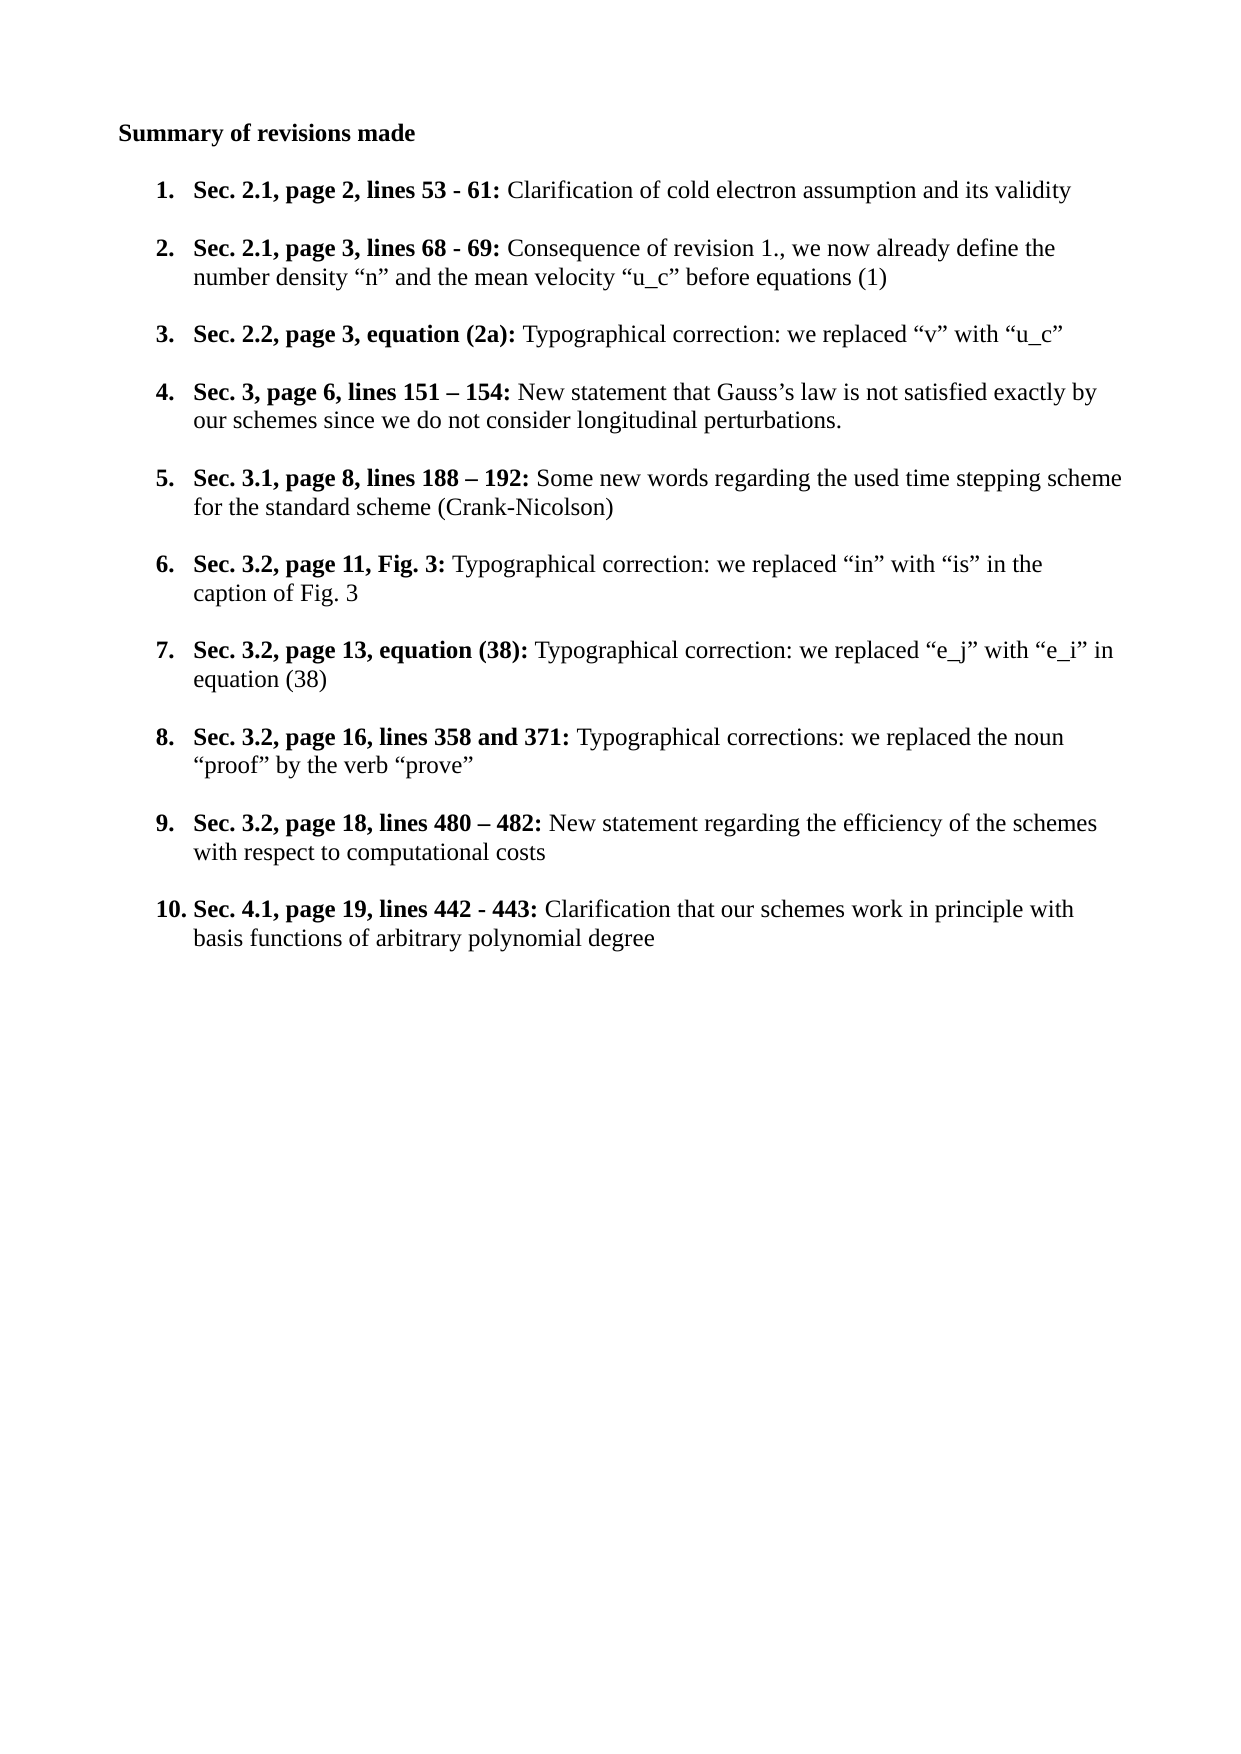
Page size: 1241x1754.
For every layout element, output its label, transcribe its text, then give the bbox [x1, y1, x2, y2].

list Sec. 3.1, page 8, lines 188 – 192: Some new words regarding the used time stepping scheme for the standard scheme (Crank-Nicolson) [156, 463, 1122, 521]
list Sec. 3.2, page 13, equation (38): Typographical correction: we replaced “e_j” with “e_i” in equation (38) [156, 636, 1122, 693]
text Summary of revisions made [118, 118, 1122, 147]
list Sec. 2.2, page 3, equation (2a): Typographical correction: we replaced “v” with “u_c” [156, 319, 1122, 348]
list Sec. 2.1, page 2, lines 53 - 61: Clarification of cold electron assumption and its validity [156, 176, 1122, 204]
list Sec. 2.1, page 3, lines 68 - 69: Consequence of revision 1., we now already define the number density “n” and the mean velocity “u_c” before equations (1) [156, 233, 1122, 291]
list Sec. 3.2, page 11, Fig. 3: Typographical correction: we replaced “in” with “is” in the caption of Fig. 3 [156, 549, 1122, 607]
list Sec. 4.1, page 19, lines 442 - 443: Clarification that our schemes work in principle with basis functions of arbitrary polynomial degree [156, 894, 1122, 952]
list Sec. 3.2, page 18, lines 480 – 482: New statement regarding the efficiency of the schemes with respect to computational costs [156, 808, 1122, 866]
list Sec. 3, page 6, lines 151 – 154: New statement that Gauss’s law is not satisfied exactly by our schemes since we do not consider longitudinal perturbations. [156, 377, 1122, 434]
list Sec. 3.2, page 16, lines 358 and 371: Typographical corrections: we replaced the noun “proof” by the verb “prove” [156, 722, 1122, 779]
